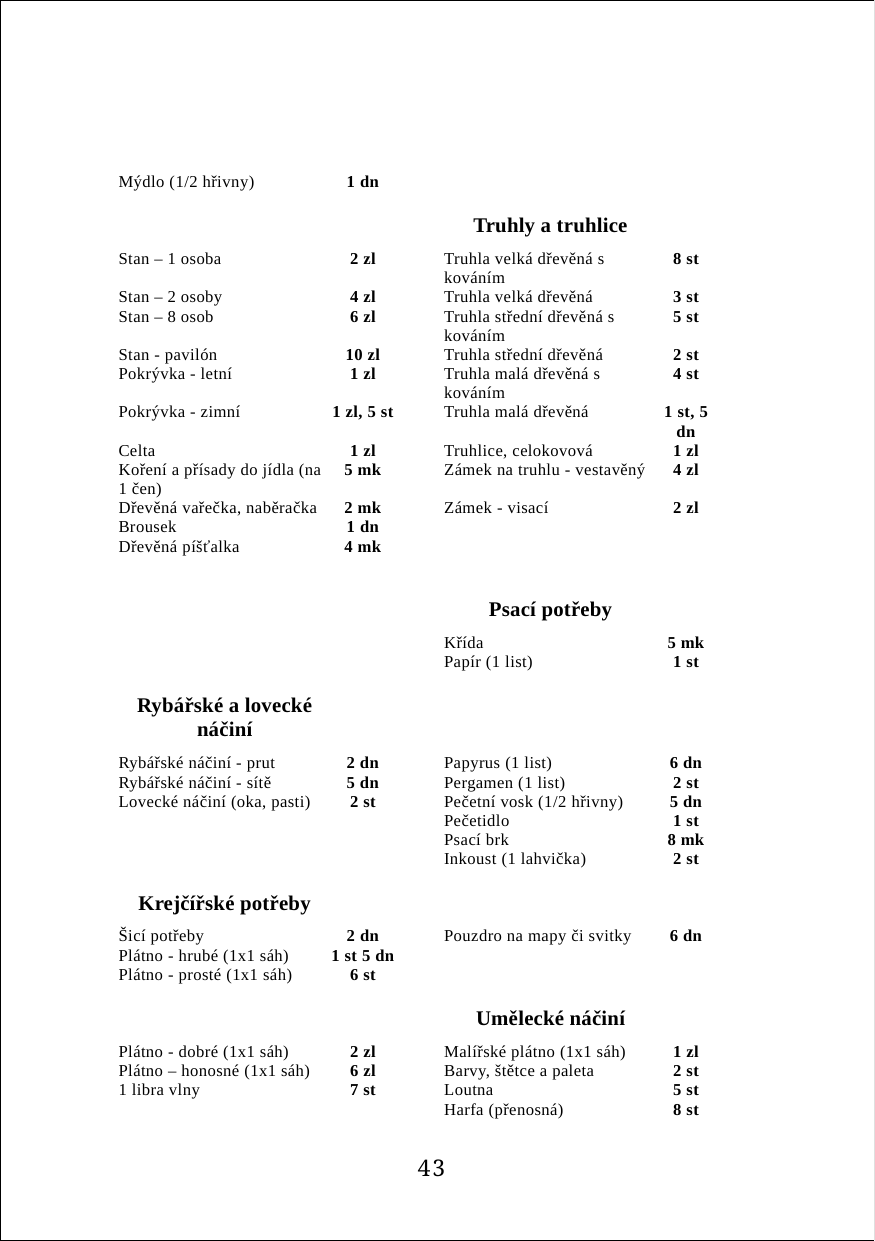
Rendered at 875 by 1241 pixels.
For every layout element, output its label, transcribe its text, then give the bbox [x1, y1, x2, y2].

table_cell [331, 1099, 394, 1118]
table_cell [657, 556, 714, 633]
table_cell [657, 965, 714, 1042]
table_cell [395, 753, 434, 772]
table_cell [118, 633, 331, 652]
table_cell Pokrývka - letní [118, 364, 331, 402]
table_cell Pečetidlo [444, 811, 657, 830]
table_cell [715, 773, 756, 792]
table_cell [434, 517, 444, 536]
table_cell [395, 287, 434, 306]
table_cell Pergamen (1 list) [444, 773, 657, 792]
table_cell 4 zl [657, 460, 714, 498]
table_cell [715, 249, 756, 287]
table_cell [434, 556, 444, 633]
table_cell Celta [118, 441, 331, 460]
table_cell Plátno – honosné (1x1 sáh) [118, 1061, 331, 1080]
table_cell [715, 926, 756, 945]
table_cell [715, 441, 756, 460]
table_cell [434, 460, 444, 498]
table_cell Rybářské náčiní - prut [118, 753, 331, 772]
table_cell [395, 172, 434, 249]
table_cell 1 zl [331, 364, 394, 402]
table_cell 2 dn [331, 753, 394, 772]
table_cell Krejčířské potřeby [118, 849, 331, 926]
table_cell [715, 1042, 756, 1061]
table_cell [395, 536, 434, 556]
table_cell 2 st [657, 1061, 714, 1080]
table_cell [395, 345, 434, 364]
table_cell 5 st [657, 306, 714, 345]
table_cell [715, 287, 756, 306]
table_cell [395, 441, 434, 460]
table_cell Rybářské a lovecké náčiní [118, 652, 331, 753]
table_cell [715, 792, 756, 811]
table_cell Plátno - hrubé (1x1 sáh) [118, 945, 331, 964]
table_cell Barvy, štětce a paleta [444, 1061, 657, 1080]
table_cell [395, 402, 434, 441]
table_cell [395, 773, 434, 792]
table_cell [395, 1042, 434, 1061]
table_cell 3 st [657, 287, 714, 306]
table_cell 6 dn [657, 926, 714, 945]
table_cell [715, 1080, 756, 1099]
table_cell 1 zl [657, 441, 714, 460]
table_cell [395, 460, 434, 498]
table_cell 7 st [331, 1080, 394, 1099]
table_cell 1 st, 5 dn [657, 402, 714, 441]
table_cell 2 st [657, 849, 714, 926]
table_cell [444, 945, 657, 964]
table_cell [715, 172, 756, 249]
table_cell [395, 926, 434, 945]
table_cell [395, 1061, 434, 1080]
table_cell Koření a přísady do jídla (na 1 čen) [118, 460, 331, 498]
table_cell [715, 402, 756, 441]
table_cell [434, 402, 444, 441]
table_cell Truhla velká dřevěná [444, 287, 657, 306]
table_cell Psací brk [444, 830, 657, 849]
table_cell 2 st [657, 773, 714, 792]
table_cell Mýdlo (1/2 hřivny) [118, 172, 331, 249]
table_cell [118, 830, 331, 849]
table_cell Dřevěná vařečka, naběračka [118, 498, 331, 517]
table_cell [395, 830, 434, 849]
table_cell [395, 1099, 434, 1118]
table_cell 2 zl [657, 498, 714, 517]
table_cell [715, 364, 756, 402]
table_cell 1 dn [331, 517, 394, 536]
table_cell 2 mk [331, 498, 394, 517]
table_cell Dřevěná píšťalka [118, 536, 331, 556]
table_cell Plátno - dobré (1x1 sáh) [118, 1042, 331, 1061]
table_cell [434, 849, 444, 926]
table_cell 8 st [657, 1099, 714, 1118]
table_cell Rybářské náčiní - sítě [118, 773, 331, 792]
table_cell Šicí potřeby [118, 926, 331, 945]
table_cell [118, 811, 331, 830]
table_cell 2 st [657, 345, 714, 364]
table_cell [395, 792, 434, 811]
table_cell [715, 753, 756, 772]
table_cell Inkoust (1 lahvička) [444, 849, 657, 926]
table_cell [715, 1099, 756, 1118]
table_cell [715, 811, 756, 830]
table_cell [331, 830, 394, 849]
table_cell 1 zl [657, 1042, 714, 1061]
table_cell 1 zl [331, 441, 394, 460]
table_cell Pouzdro na mapy či svitky [444, 926, 657, 945]
table_cell [715, 965, 756, 1042]
table_cell Stan – 8 osob [118, 306, 331, 345]
table_cell [715, 945, 756, 964]
table_cell 8 mk [657, 830, 714, 849]
table_cell Pečetní vosk (1/2 hřivny) [444, 792, 657, 811]
table_cell [434, 1042, 444, 1061]
table_cell [434, 536, 444, 556]
table_cell [715, 556, 756, 633]
table_cell [444, 517, 657, 536]
table_cell [434, 345, 444, 364]
table_cell [434, 633, 444, 652]
table_cell 4 st [657, 364, 714, 402]
table_cell [715, 460, 756, 498]
table_cell [434, 830, 444, 849]
table_cell [715, 306, 756, 345]
table_cell [434, 1080, 444, 1099]
table_cell [331, 556, 394, 633]
table_cell [434, 926, 444, 945]
table_cell 8 st [657, 249, 714, 287]
table_cell Harfa (přenosná) [444, 1099, 657, 1118]
table_cell Zámek - visací [444, 498, 657, 517]
table_cell [715, 830, 756, 849]
table_cell [395, 249, 434, 287]
table_cell 1 st [657, 652, 714, 753]
table_cell [434, 364, 444, 402]
table_cell [434, 965, 444, 1042]
table_cell [395, 811, 434, 830]
table_cell Truhla malá dřevěná s kováním [444, 364, 657, 402]
table_cell Truhly a truhlice [444, 172, 657, 249]
table_cell 5 mk [657, 633, 714, 652]
table_cell 1 dn [331, 172, 394, 249]
table_cell Loutna [444, 1080, 657, 1099]
table_cell 1 libra vlny [118, 1080, 331, 1099]
table_cell 5 st [657, 1080, 714, 1099]
table_cell 2 zl [331, 1042, 394, 1061]
table_cell [118, 1099, 331, 1118]
table_cell [715, 633, 756, 652]
table_cell [715, 345, 756, 364]
table_cell Truhla střední dřevěná s kováním [444, 306, 657, 345]
table_cell [444, 536, 657, 556]
table_cell [434, 287, 444, 306]
table_cell 1 zl, 5 st [331, 402, 394, 441]
table_cell [395, 1080, 434, 1099]
table_cell Stan – 2 osoby [118, 287, 331, 306]
table_cell [118, 556, 331, 633]
table_cell [715, 652, 756, 753]
table_cell Truhla velká dřevěná s kováním [444, 249, 657, 287]
table_cell [434, 441, 444, 460]
table_cell 2 dn [331, 926, 394, 945]
table_cell 4 zl [331, 287, 394, 306]
table_cell Malířské plátno (1x1 sáh) [444, 1042, 657, 1061]
table_cell [331, 652, 394, 753]
table_cell [434, 753, 444, 772]
table_cell [395, 517, 434, 536]
table_cell Lovecké náčiní (oka, pasti) [118, 792, 331, 811]
table_cell Stan – 1 osoba [118, 249, 331, 287]
table_cell Truhla malá dřevěná [444, 402, 657, 441]
table_cell [434, 249, 444, 287]
table_cell 5 dn [657, 792, 714, 811]
table_cell [657, 172, 714, 249]
table_cell [715, 849, 756, 926]
table_cell 6 st [331, 965, 394, 1042]
table_cell 6 zl [331, 1061, 394, 1080]
table_cell [395, 849, 434, 926]
table_cell 10 zl [331, 345, 394, 364]
table_cell [395, 945, 434, 964]
table_cell Křída [444, 633, 657, 652]
table_cell 1 st 5 dn [331, 945, 394, 964]
table_cell [395, 965, 434, 1042]
table_cell [715, 1061, 756, 1080]
table_cell [395, 364, 434, 402]
table_cell 6 dn [657, 753, 714, 772]
table_cell 5 mk [331, 460, 394, 498]
table_cell Pokrývka - zimní [118, 402, 331, 441]
table_cell [657, 517, 714, 536]
table_cell [434, 498, 444, 517]
table_cell 1 st [657, 811, 714, 830]
table_cell 2 zl [331, 249, 394, 287]
table_cell [657, 536, 714, 556]
table_cell [434, 652, 444, 753]
table_cell [434, 773, 444, 792]
table_cell Zámek na truhlu - vestavěný [444, 460, 657, 498]
table_cell Umělecké náčiní [444, 965, 657, 1042]
table_cell [395, 306, 434, 345]
table_cell [434, 306, 444, 345]
table_cell [434, 172, 444, 249]
table_cell [715, 517, 756, 536]
table_cell Psací potřeby [444, 556, 657, 633]
table_cell Brousek [118, 517, 331, 536]
table_cell [331, 811, 394, 830]
table_cell [395, 498, 434, 517]
table_cell Truhlice, celokovová [444, 441, 657, 460]
table_cell 6 zl [331, 306, 394, 345]
table_cell [395, 652, 434, 753]
table_cell Papyrus (1 list) [444, 753, 657, 772]
table_cell [434, 945, 444, 964]
table_cell [434, 811, 444, 830]
table_cell [434, 1061, 444, 1080]
table_cell [395, 556, 434, 633]
table_cell [331, 849, 394, 926]
table_cell Papír (1 list) [444, 652, 657, 753]
table_cell 4 mk [331, 536, 394, 556]
table_cell [715, 498, 756, 517]
table_cell Plátno - prosté (1x1 sáh) [118, 965, 331, 1042]
table_cell 2 st [331, 792, 394, 811]
table_cell Truhla střední dřevěná [444, 345, 657, 364]
table_cell [434, 1099, 444, 1118]
table_cell 5 dn [331, 773, 394, 792]
table_cell Stan - pavilón [118, 345, 331, 364]
table_cell [331, 633, 394, 652]
table_cell [395, 633, 434, 652]
table_cell [715, 536, 756, 556]
table_cell [434, 792, 444, 811]
table_cell [657, 945, 714, 964]
